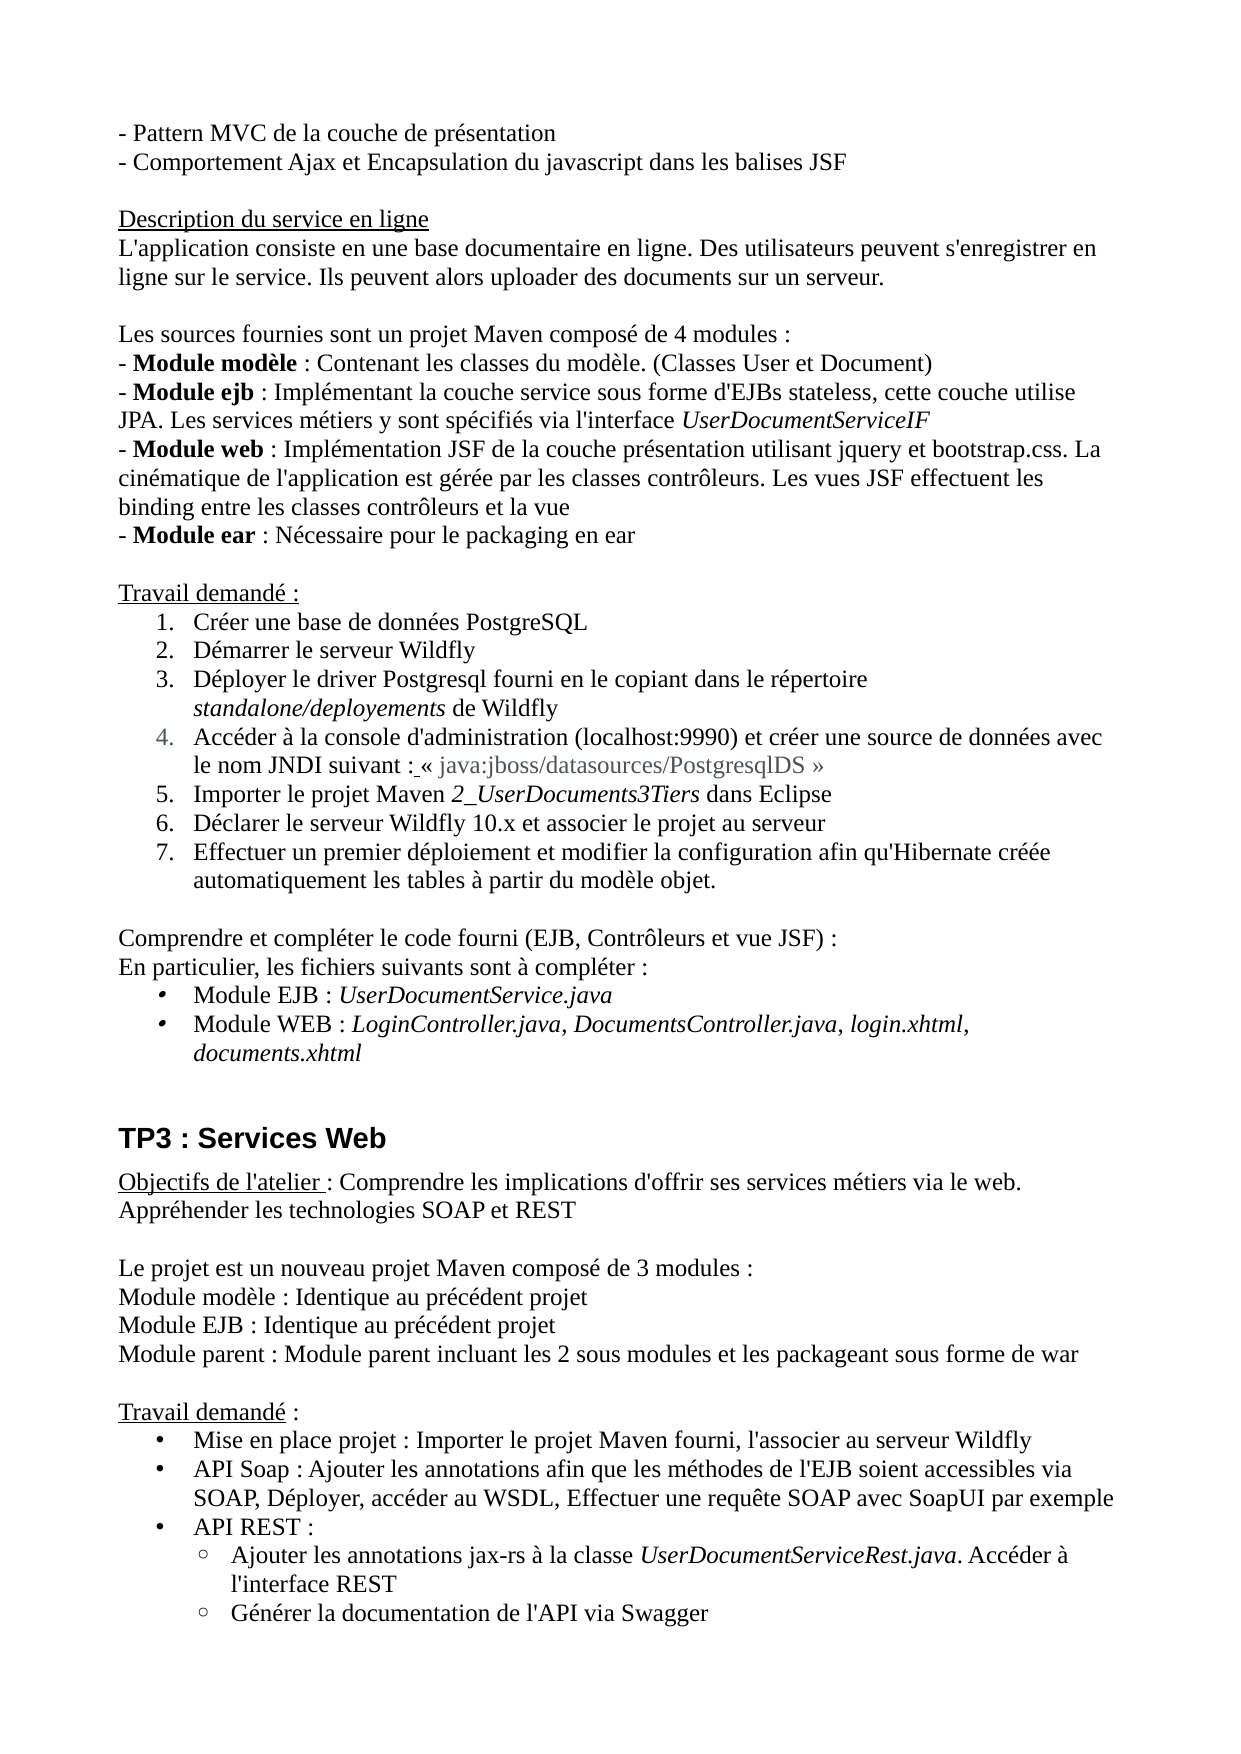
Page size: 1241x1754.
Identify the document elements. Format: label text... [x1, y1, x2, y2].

list API REST : [156, 1512, 1122, 1540]
list Déclarer le serveur Wildfly 10.x et associer le projet au serveur [156, 808, 1122, 837]
list Module EJB : UserDocumentService.java [156, 981, 1122, 1009]
list Module WEB : LoginController.java, DocumentsController.java, login.xhtml, documents.xhtml [156, 1009, 1122, 1067]
text Le projet est un nouveau projet Maven composé de 3 modules : [118, 1253, 1122, 1282]
subtitle TP3 : Services Web [118, 1121, 1122, 1154]
list Mise en place projet : Importer le projet Maven fourni, l'associer au serveur Wildfly [156, 1425, 1122, 1454]
text - Pattern MVC de la couche de présentation [118, 118, 1122, 147]
list Ajouter les annotations jax-rs à la classe UserDocumentServiceRest.java. Accéder à l'interface REST [193, 1540, 1122, 1598]
text Module parent : Module parent incluant les 2 sous modules et les packageant sous forme de war [118, 1339, 1122, 1368]
text - Module ejb : Implémentant la couche service sous forme d'EJBs stateless, cette couche utilise JPA. Les services métiers y sont spécifiés via l'interface UserDocumentServiceIF [118, 377, 1122, 434]
list API Soap : Ajouter les annotations afin que les méthodes de l'EJB soient accessibles via SOAP, Déployer, accéder au WSDL, Effectuer une requête SOAP avec SoapUI par exemple [156, 1454, 1122, 1512]
list Accéder à la console d'administration (localhost:9990) et créer une source de données avec le nom JNDI suivant : « java:jboss/datasources/PostgresqlDS » [156, 722, 1122, 779]
text - Module ear : Nécessaire pour le packaging en ear [118, 521, 1122, 549]
list Démarrer le serveur Wildfly [156, 636, 1122, 664]
text Description du service en ligne [118, 204, 1122, 233]
text Travail demandé : [118, 1397, 1122, 1425]
text Travail demandé : [118, 578, 1122, 607]
text Objectifs de l'atelier : Comprendre les implications d'offrir ses services métiers via le web. Appréhender les technologies SOAP et REST [118, 1167, 1122, 1224]
text L'application consiste en une base documentaire en ligne. Des utilisateurs peuvent s'enregistrer en ligne sur le service. Ils peuvent alors uploader des documents sur un serveur. [118, 233, 1122, 291]
text En particulier, les fichiers suivants sont à compléter : [118, 952, 1122, 981]
text Module modèle : Identique au précédent projet [118, 1282, 1122, 1310]
text - Module web : Implémentation JSF de la couche présentation utilisant jquery et bootstrap.css. La cinématique de l'application est gérée par les classes contrôleurs. Les vues JSF effectuent les binding entre les classes contrôleurs et la vue [118, 434, 1122, 521]
text - Comportement Ajax et Encapsulation du javascript dans les balises JSF [118, 147, 1122, 176]
text Comprendre et compléter le code fourni (EJB, Contrôleurs et vue JSF) : [118, 923, 1122, 952]
list Effectuer un premier déploiement et modifier la configuration afin qu'Hibernate créée automatiquement les tables à partir du modèle objet. [156, 837, 1122, 894]
list Créer une base de données PostgreSQL [156, 607, 1122, 636]
list Importer le projet Maven 2_UserDocuments3Tiers dans Eclipse [156, 779, 1122, 808]
list Déployer le driver Postgresql fourni en le copiant dans le répertoire standalone/deployements de Wildfly [156, 664, 1122, 722]
text Les sources fournies sont un projet Maven composé de 4 modules : [118, 319, 1122, 348]
text Module EJB : Identique au précédent projet [118, 1310, 1122, 1339]
text - Module modèle : Contenant les classes du modèle. (Classes User et Document) [118, 348, 1122, 377]
list Générer la documentation de l'API via Swagger [193, 1598, 1122, 1627]
